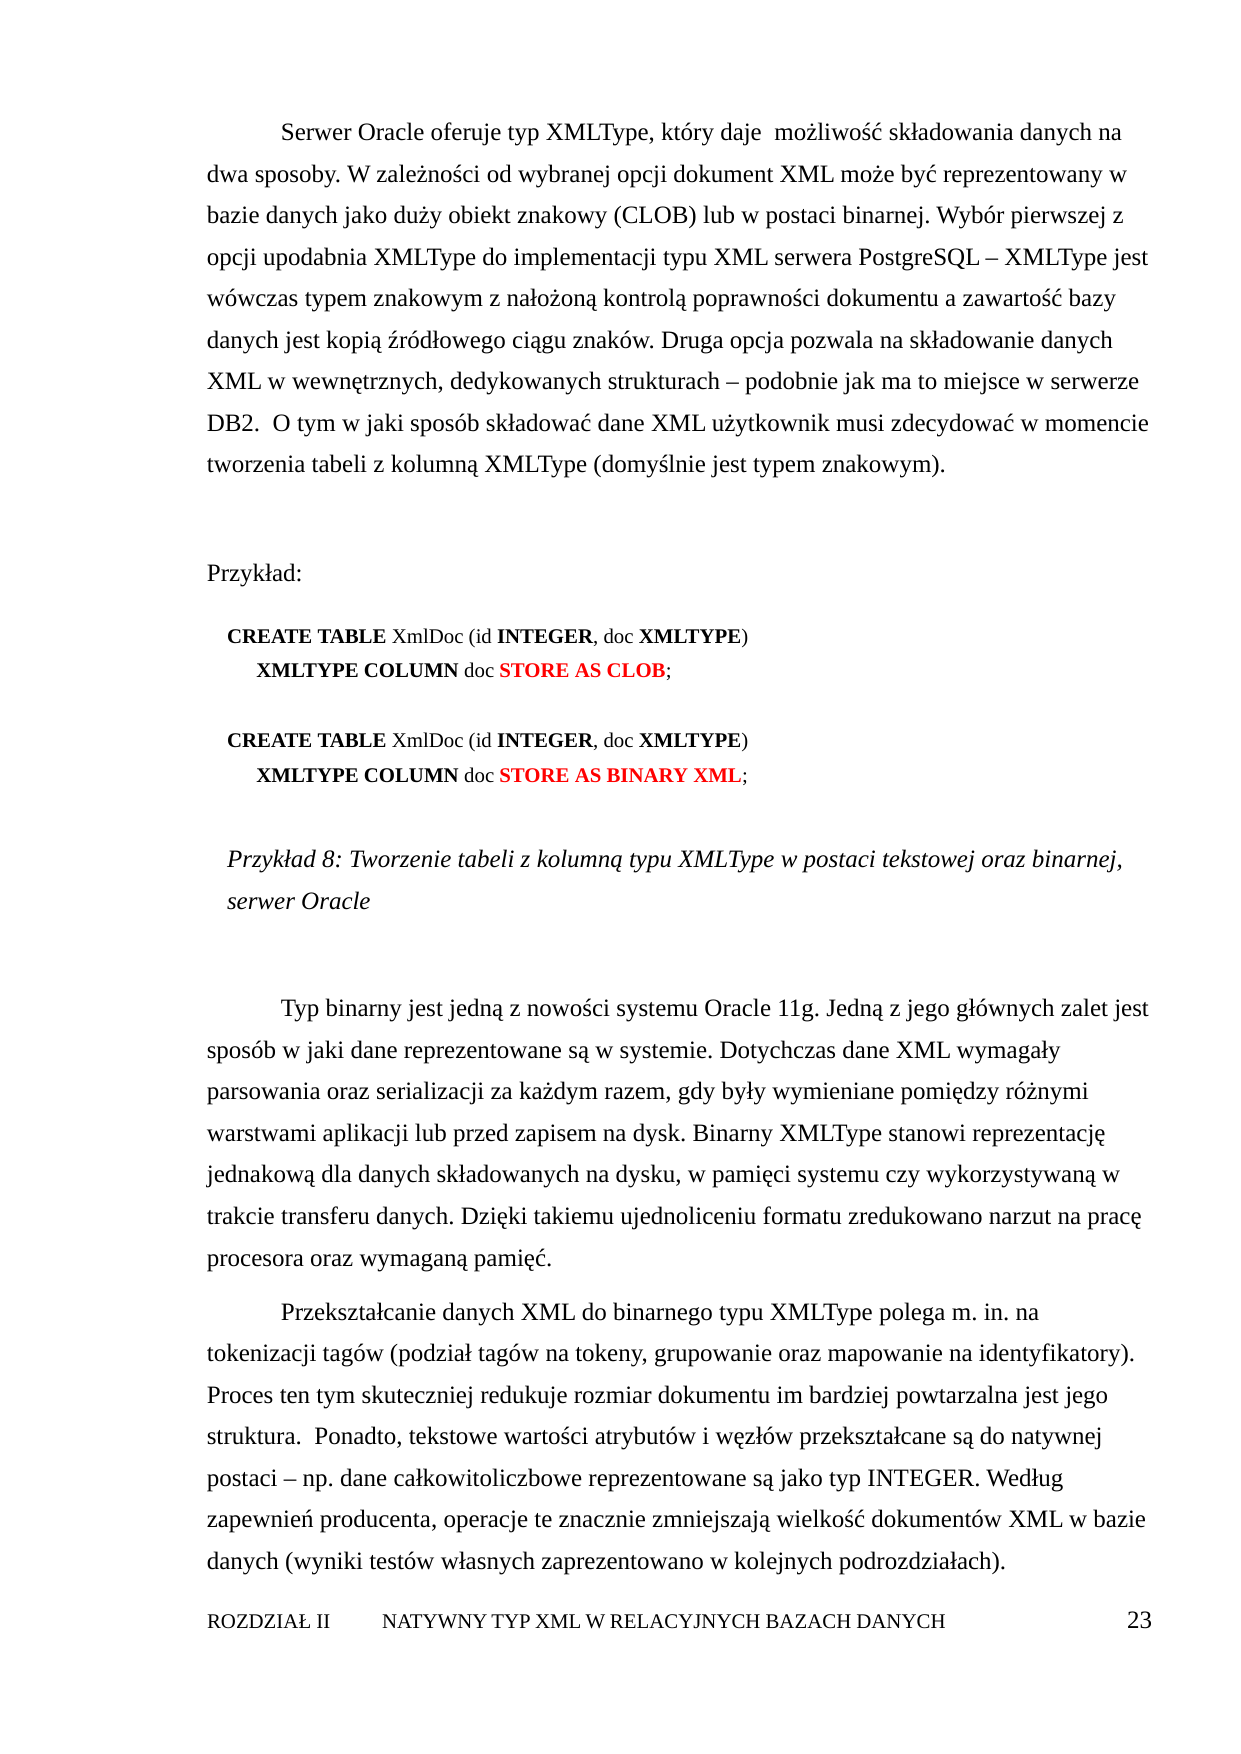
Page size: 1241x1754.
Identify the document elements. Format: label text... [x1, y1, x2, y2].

text Serwer Oracle oferuje typ XMLType, który daje możliwość składowania danych na dwa sposoby. W zależności od wybranej opcji dokument XML może być reprezentowany w bazie danych jako duży obiekt znakowy (CLOB) lub w postaci binarnej. Wybór pierwszej z opcji upodabnia XMLType do implementacji typu XML serwera PostgreSQL – XMLType jest wówczas typem znakowym z nałożoną kontrolą poprawności dokumentu a zawartość bazy danych jest kopią źródłowego ciągu znaków. Druga opcja pozwala na składowanie danych XML w wewnętrznych, dedykowanych strukturach – podobnie jak ma to miejsce w serwerze DB2. O tym w jaki sposób składować dane XML użytkownik musi zdecydować w momencie tworzenia tabeli z kolumną XMLType (domyślnie jest typem znakowym). [207, 118, 1152, 478]
text CREATE TABLE XmlDoc (id INTEGER, doc XMLTYPE) [227, 729, 1132, 752]
text Przykład: [207, 559, 1152, 586]
text Typ binarny jest jedną z nowości systemu Oracle 11g. Jedną z jego głównych zalet jest sposób w jaki dane reprezentowane są w systemie. Dotychczas dane XML wymagały parsowania oraz serializacji za każdym razem, gdy były wymieniane pomiędzy różnymi warstwami aplikacji lub przed zapisem na dysk. Binarny XMLType stanowi reprezentację jednakową dla danych składowanych na dysku, w pamięci systemu czy wykorzystywaną w trakcie transferu danych. Dzięki takiemu ujednoliceniu formatu zredukowano narzut na pracę procesora oraz wymaganą pamięć. [207, 994, 1152, 1271]
text XMLTYPE COLUMN doc STORE AS BINARY XML; [227, 763, 1132, 787]
text Przykład 8: Tworzenie tabeli z kolumną typu XMLType w postaci tekstowej oraz binarnej, serwer Oracle [227, 845, 1132, 914]
text Przekształcanie danych XML do binarnego typu XMLType polega m. in. na tokenizacji tagów (podział tagów na tokeny, grupowanie oraz mapowanie na identyfikatory). Proces ten tym skuteczniej redukuje rozmiar dokumentu im bardziej powtarzalna jest jego struktura. Ponadto, tekstowe wartości atrybutów i węzłów przekształcane są do natywnej postaci – np. dane całkowitoliczbowe reprezentowane są jako typ INTEGER. Według zapewnień producenta, operacje te znacznie zmniejszają wielkość dokumentów XML w bazie danych (wyniki testów własnych zaprezentowano w kolejnych podrozdziałach). [207, 1298, 1152, 1575]
text XMLTYPE COLUMN doc STORE AS CLOB; [227, 659, 1132, 682]
text CREATE TABLE XmlDoc (id INTEGER, doc XMLTYPE) [227, 625, 1132, 648]
